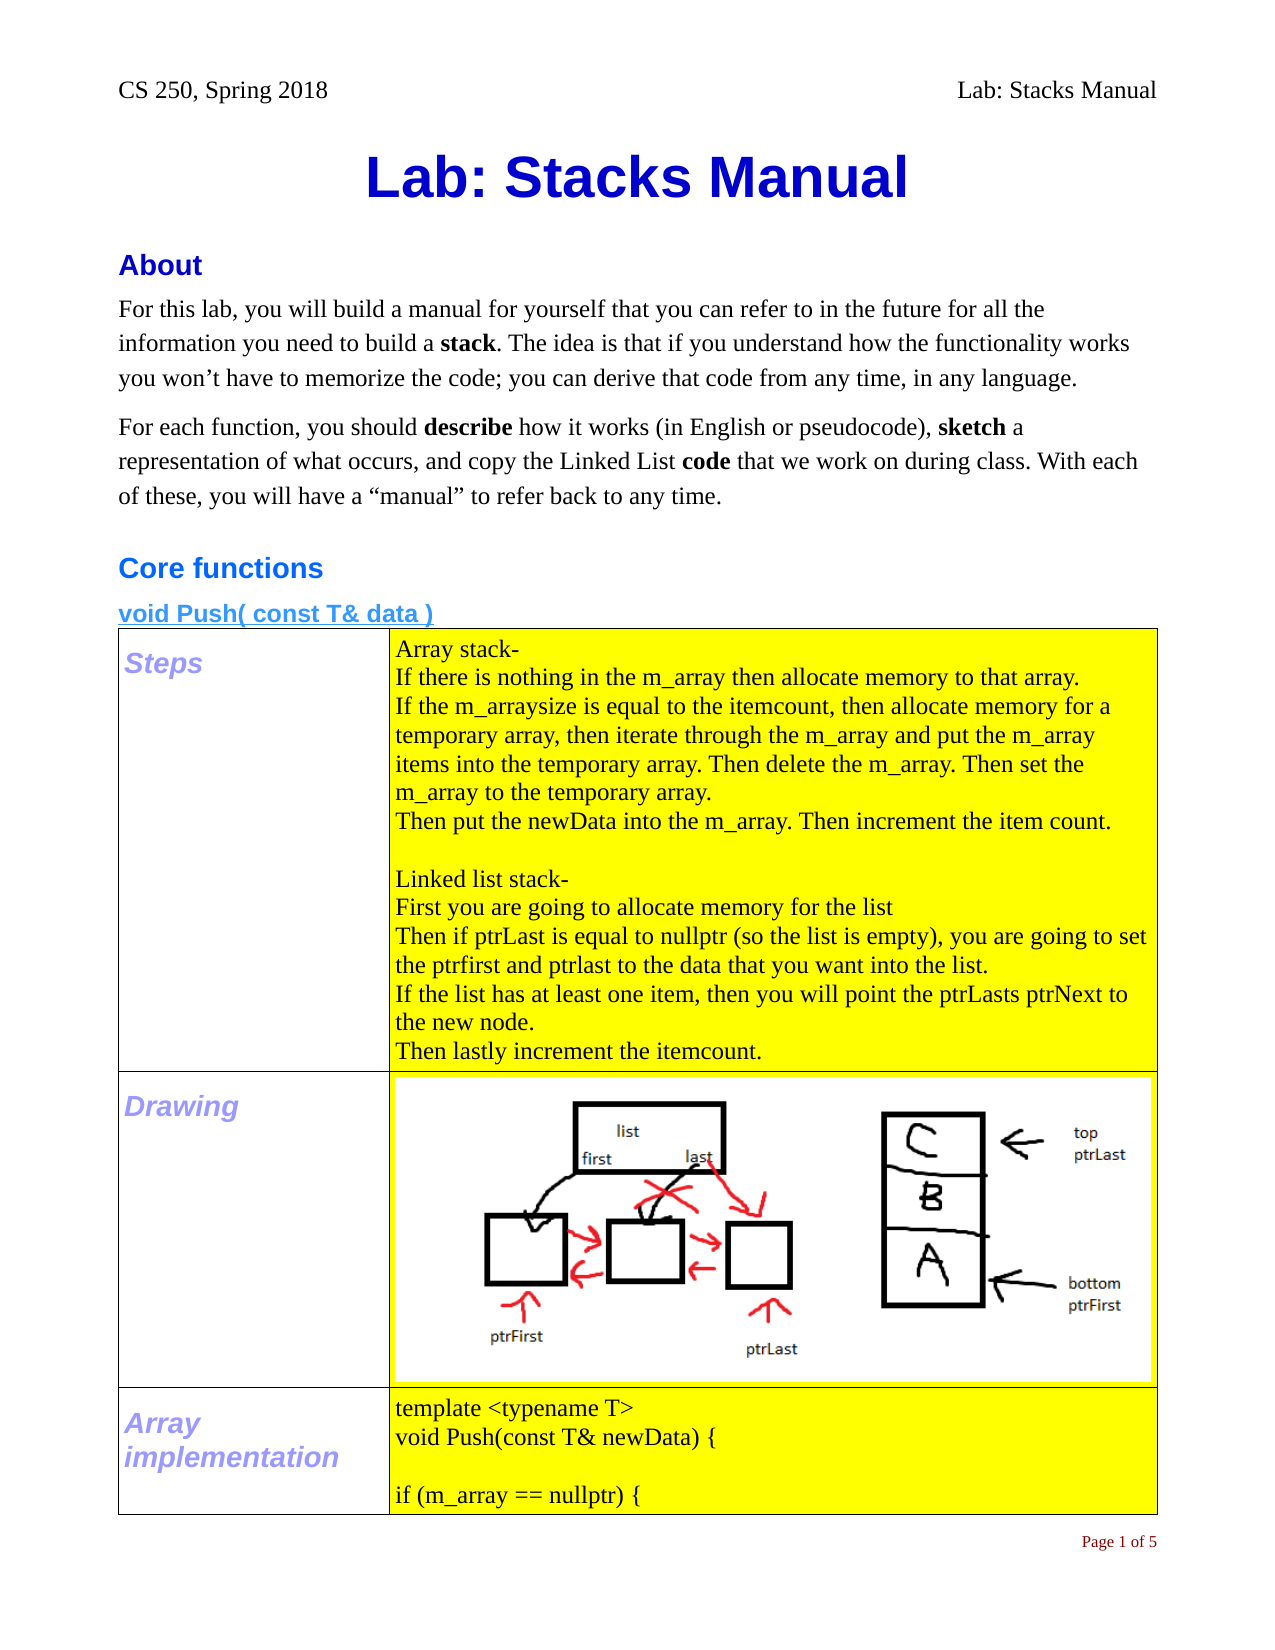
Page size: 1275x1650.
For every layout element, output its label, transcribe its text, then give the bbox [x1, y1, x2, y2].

subtitle void Push( const T& data ) [118, 599, 1157, 627]
table_cell Array implementation [119, 1388, 389, 1514]
table_cell [390, 1072, 1157, 1387]
table_header Array stack- If there is nothing in the m_array then allocate memory to that array. If the m_arraysize is equal to the itemcount, then allocate memory for a temporary array, then iterate through the m_array and put the m_array items into the temporary array. Then delete the m_array. Then set the m_array to the temporary array. Then put the newData into the m_array. Then increment the item count. Linked list stack- First you are going to allocate memory for the list Then if ptrLast is equal to nullptr (so the list is empty), you are going to set the ptrfirst and ptrlast to the data that you want into the list. If the list has at least one item, then you will point the ptrLasts ptrNext to the new node. Then lastly increment the itemcount. [390, 629, 1157, 1071]
subtitle About [118, 248, 1157, 281]
table_cell template <typename T> void Push(const T& newData) { if (m_array == nullptr) { [390, 1388, 1157, 1514]
table_cell Drawing [119, 1072, 389, 1387]
text For each function, you should describe how it works (in English or pseudocode), sketch a representation of what occurs, and copy the Linked List code that we work on during class. With each of these, you will have a “manual” to refer back to any time. [118, 412, 1157, 509]
table_header Steps [119, 629, 389, 1071]
subtitle Core functions [118, 551, 1157, 584]
text For this lab, you will build a manual for yourself that you can refer to in the future for all the information you need to build a stack. The idea is that if you understand how the functionality works you won’t have to memorize the code; you can derive that code from any time, in any language. [118, 294, 1157, 391]
title Lab: Stacks Manual [118, 143, 1157, 210]
